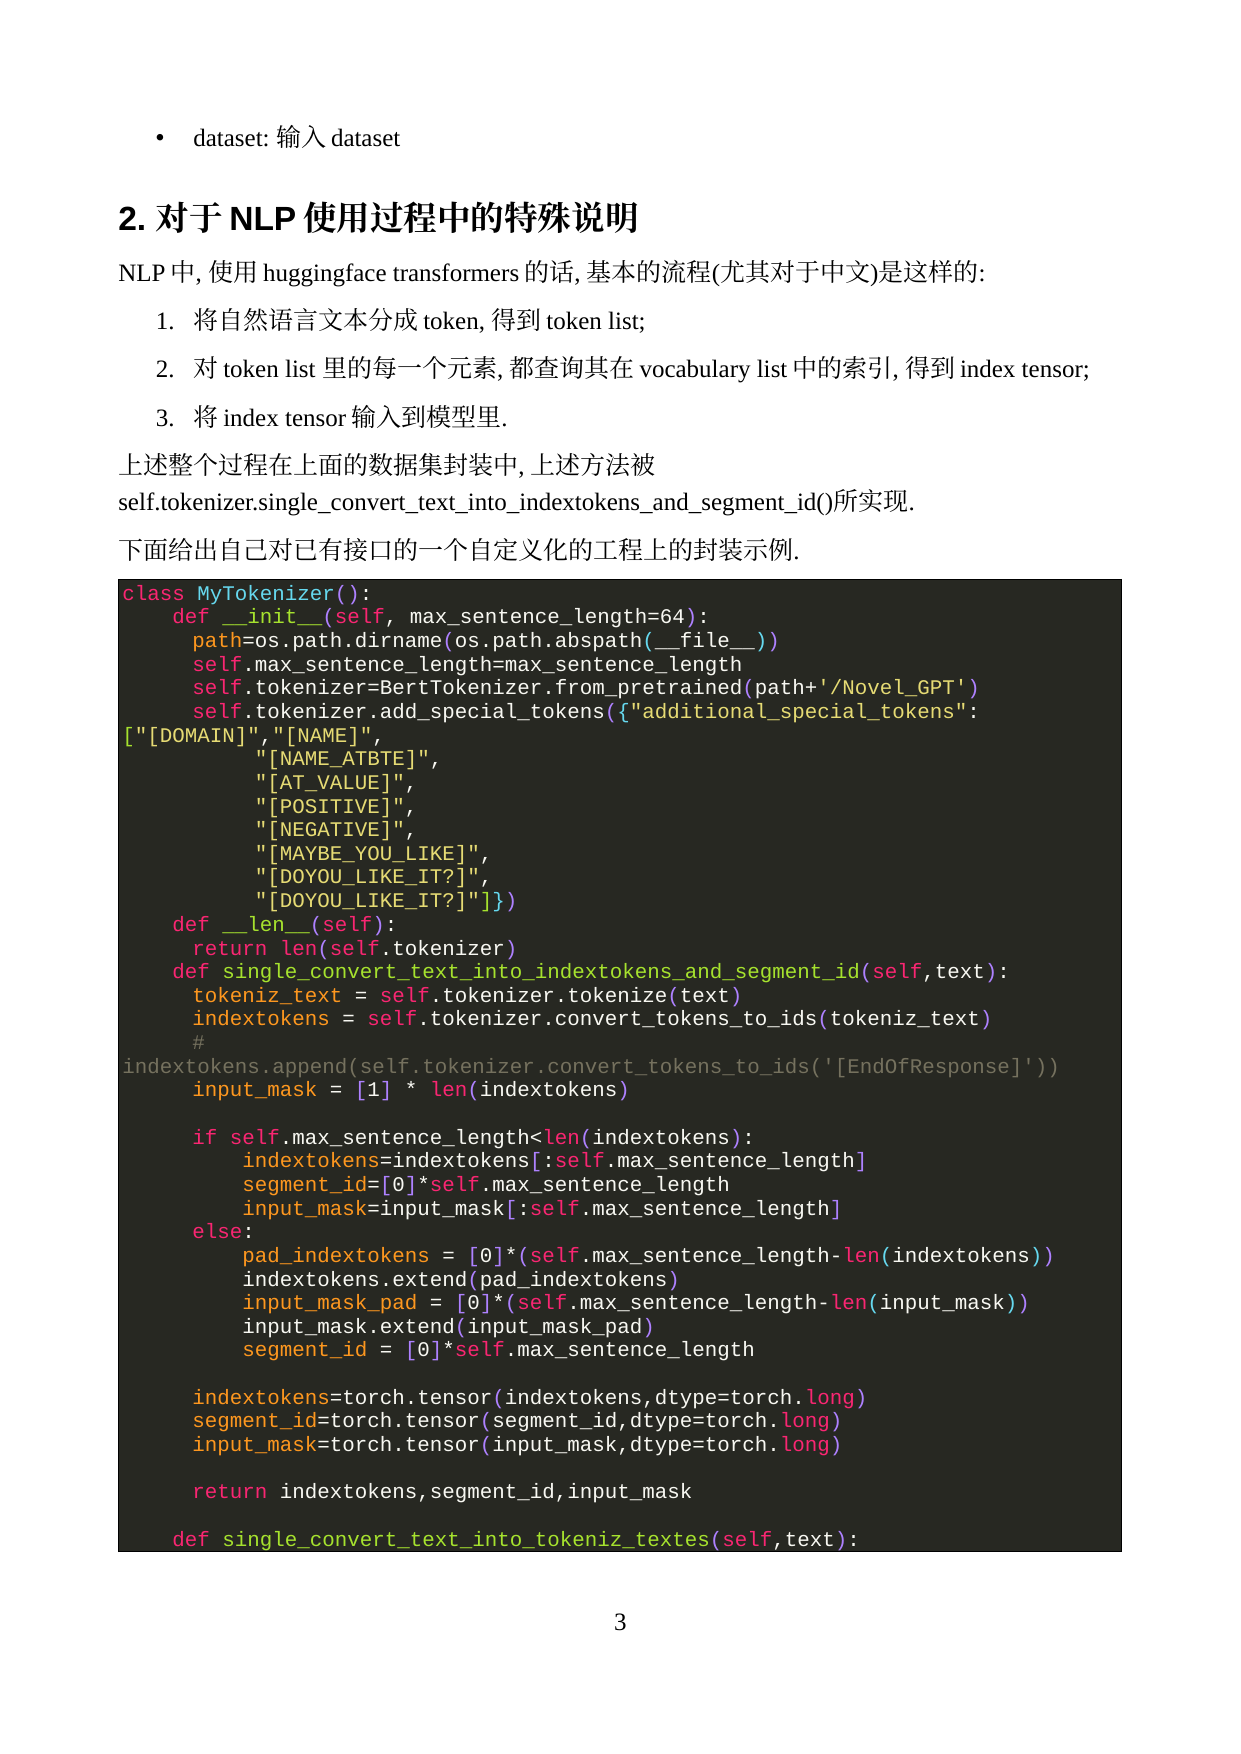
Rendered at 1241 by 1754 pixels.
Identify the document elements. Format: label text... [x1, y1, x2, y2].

list 将自然语言文本分成token, 得到token list; [156, 301, 1122, 337]
text return len(self.tokenizer) [119, 933, 1121, 957]
list 将index tensor输入到模型里. [156, 398, 1122, 433]
text # indextokens.append(self.tokenizer.convert_tokens_to_ids('[EndOfResponse]')) [119, 1028, 1121, 1075]
text input_mask=input_mask[:self.max_sentence_length] [119, 1194, 1121, 1217]
text segment_id=torch.tensor(segment_id,dtype=torch.long) [119, 1406, 1121, 1430]
text if self.max_sentence_length<len(indextokens): [119, 1123, 1121, 1146]
text NLP中, 使用huggingface transformers的话, 基本的流程(尤其对于中文)是这样的: [118, 252, 1122, 288]
text def __init__(self, max_sentence_length=64): [119, 602, 1121, 626]
text "[NEGATIVE]", [119, 815, 1121, 839]
text input_mask_pad = [0]*(self.max_sentence_length-len(input_mask)) [119, 1288, 1121, 1312]
text self.max_sentence_length=max_sentence_length [119, 650, 1121, 673]
list 对token list 里的每一个元素, 都查询其在vocabulary list中的索引, 得到index tensor; [156, 349, 1122, 385]
text else: [119, 1217, 1121, 1241]
text tokeniz_text = self.tokenizer.tokenize(text) [119, 981, 1121, 1004]
text indextokens = self.tokenizer.convert_tokens_to_ids(tokeniz_text) [119, 1004, 1121, 1028]
subtitle 对于NLP使用过程中的特殊说明 [118, 192, 1122, 240]
text "[AT_VALUE]", [119, 768, 1121, 792]
text "[DOYOU_LIKE_IT?]"]}) [119, 886, 1121, 910]
text self.tokenizer.add_special_tokens({"additional_special_tokens":["[DOMAIN]","[NAME]", [119, 697, 1121, 744]
text input_mask=torch.tensor(input_mask,dtype=torch.long) [119, 1430, 1121, 1454]
text segment_id = [0]*self.max_sentence_length [119, 1336, 1121, 1359]
text self.tokenizer=BertTokenizer.from_pretrained(path+'/Novel_GPT') [119, 673, 1121, 697]
text 上述整个过程在上面的数据集封装中, 上述方法被self.tokenizer.single_convert_text_into_indextokens_and_segment_id()所实现. [118, 446, 1122, 518]
text "[DOYOU_LIKE_IT?]", [119, 863, 1121, 886]
list dataset: 输入dataset [156, 118, 1122, 154]
text input_mask.extend(input_mask_pad) [119, 1312, 1121, 1336]
text path=os.path.dirname(os.path.abspath(__file__)) [119, 626, 1121, 650]
text "[NAME_ATBTE]", [119, 744, 1121, 768]
text indextokens=torch.tensor(indextokens,dtype=torch.long) [119, 1383, 1121, 1406]
text pad_indextokens = [0]*(self.max_sentence_length-len(indextokens)) [119, 1241, 1121, 1264]
text def __len__(self): [119, 910, 1121, 933]
text "[MAYBE_YOU_LIKE]", [119, 839, 1121, 863]
text indextokens=indextokens[:self.max_sentence_length] [119, 1146, 1121, 1170]
text input_mask = [1] * len(indextokens) [119, 1075, 1121, 1099]
text indextokens.extend(pad_indextokens) [119, 1264, 1121, 1288]
text "[POSITIVE]", [119, 792, 1121, 815]
text class MyTokenizer(): [119, 580, 1121, 602]
text def single_convert_text_into_tokeniz_textes(self,text): [119, 1525, 1121, 1551]
text return indextokens,segment_id,input_mask [119, 1477, 1121, 1501]
text segment_id=[0]*self.max_sentence_length [119, 1170, 1121, 1194]
text def single_convert_text_into_indextokens_and_segment_id(self,text): [119, 957, 1121, 981]
text 下面给出自己对已有接口的一个自定义化的工程上的封装示例. [118, 530, 1122, 566]
